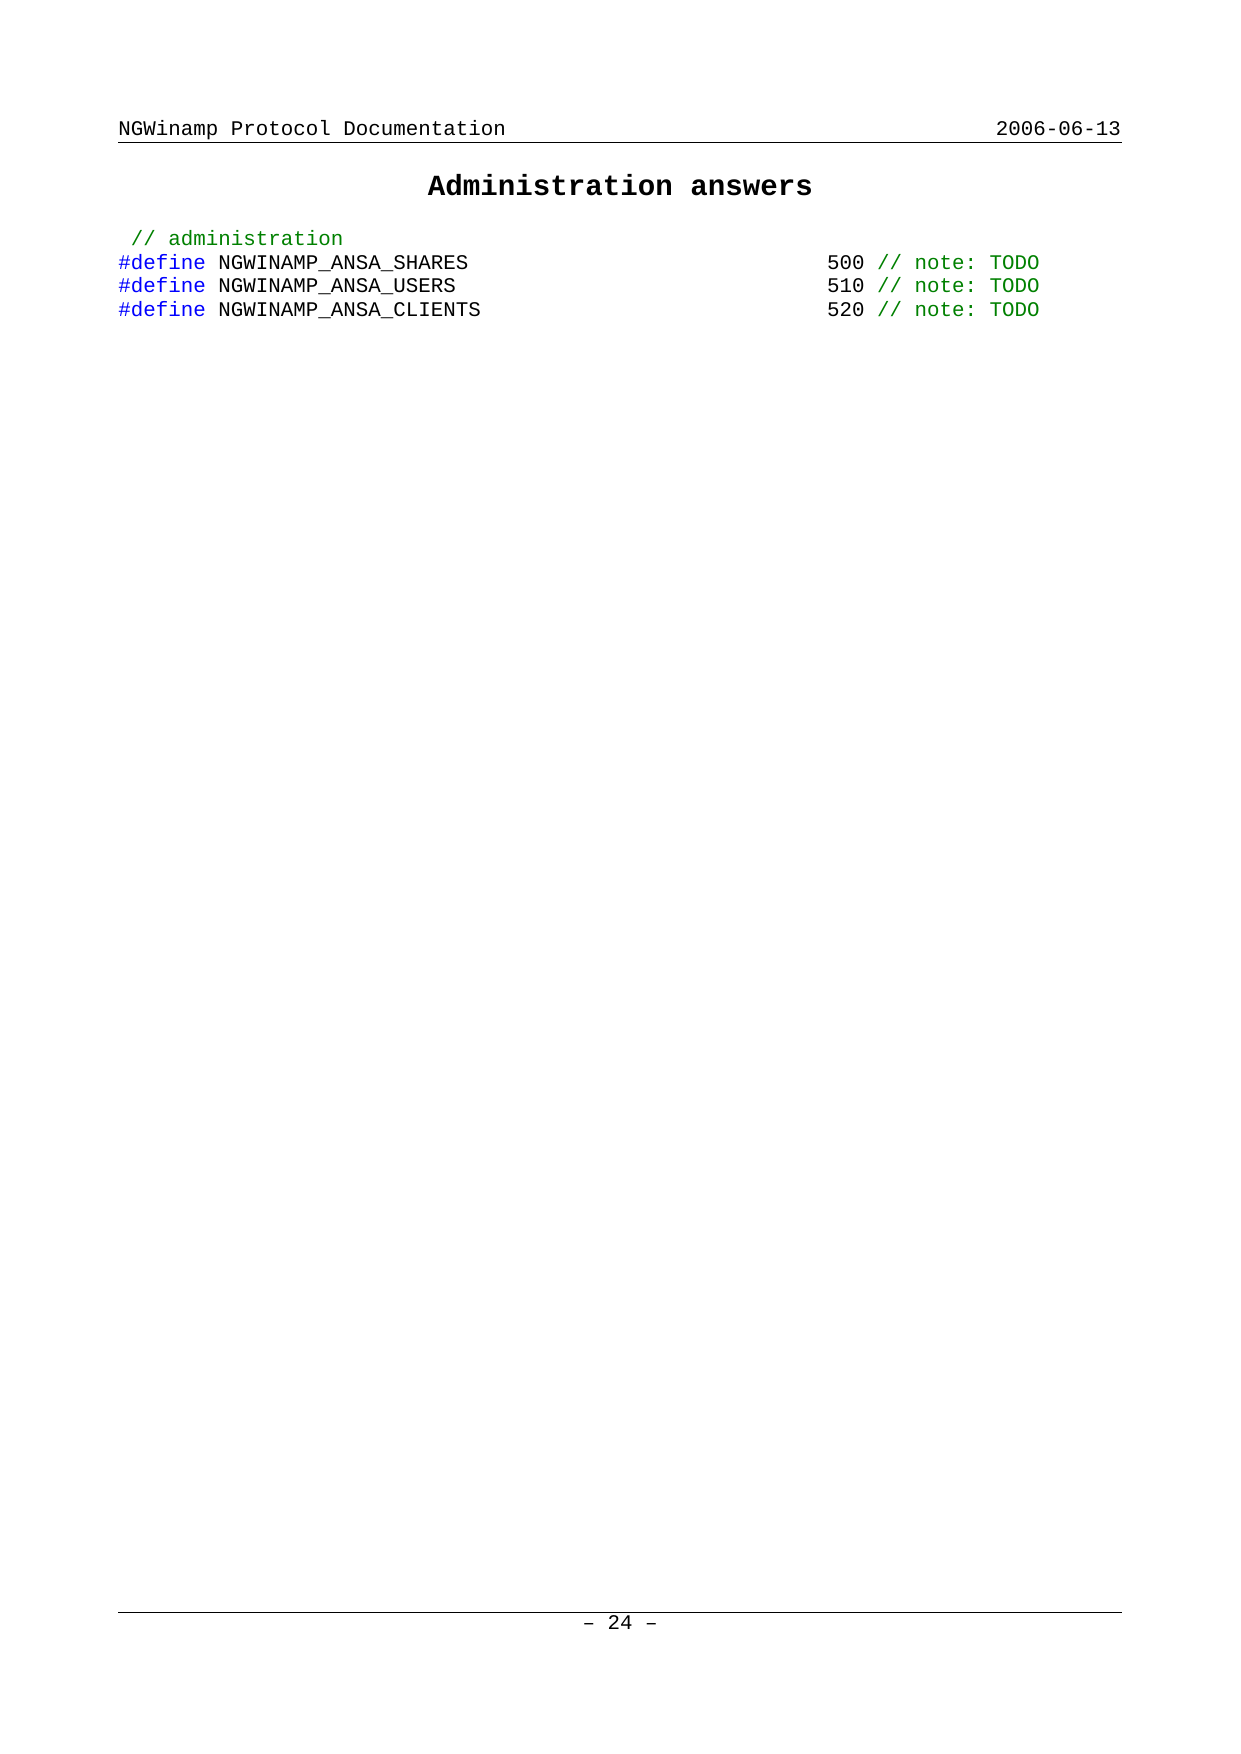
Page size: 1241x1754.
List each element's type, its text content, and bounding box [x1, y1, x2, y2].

text #define NGWINAMP_ANSA_USERS 510 // note: TODO [118, 275, 1122, 299]
text Administration answers [118, 171, 1122, 204]
text // administration [118, 228, 1122, 252]
text #define NGWINAMP_ANSA_SHARES 500 // note: TODO [118, 252, 1122, 275]
text #define NGWINAMP_ANSA_CLIENTS 520 // note: TODO [118, 299, 1122, 323]
